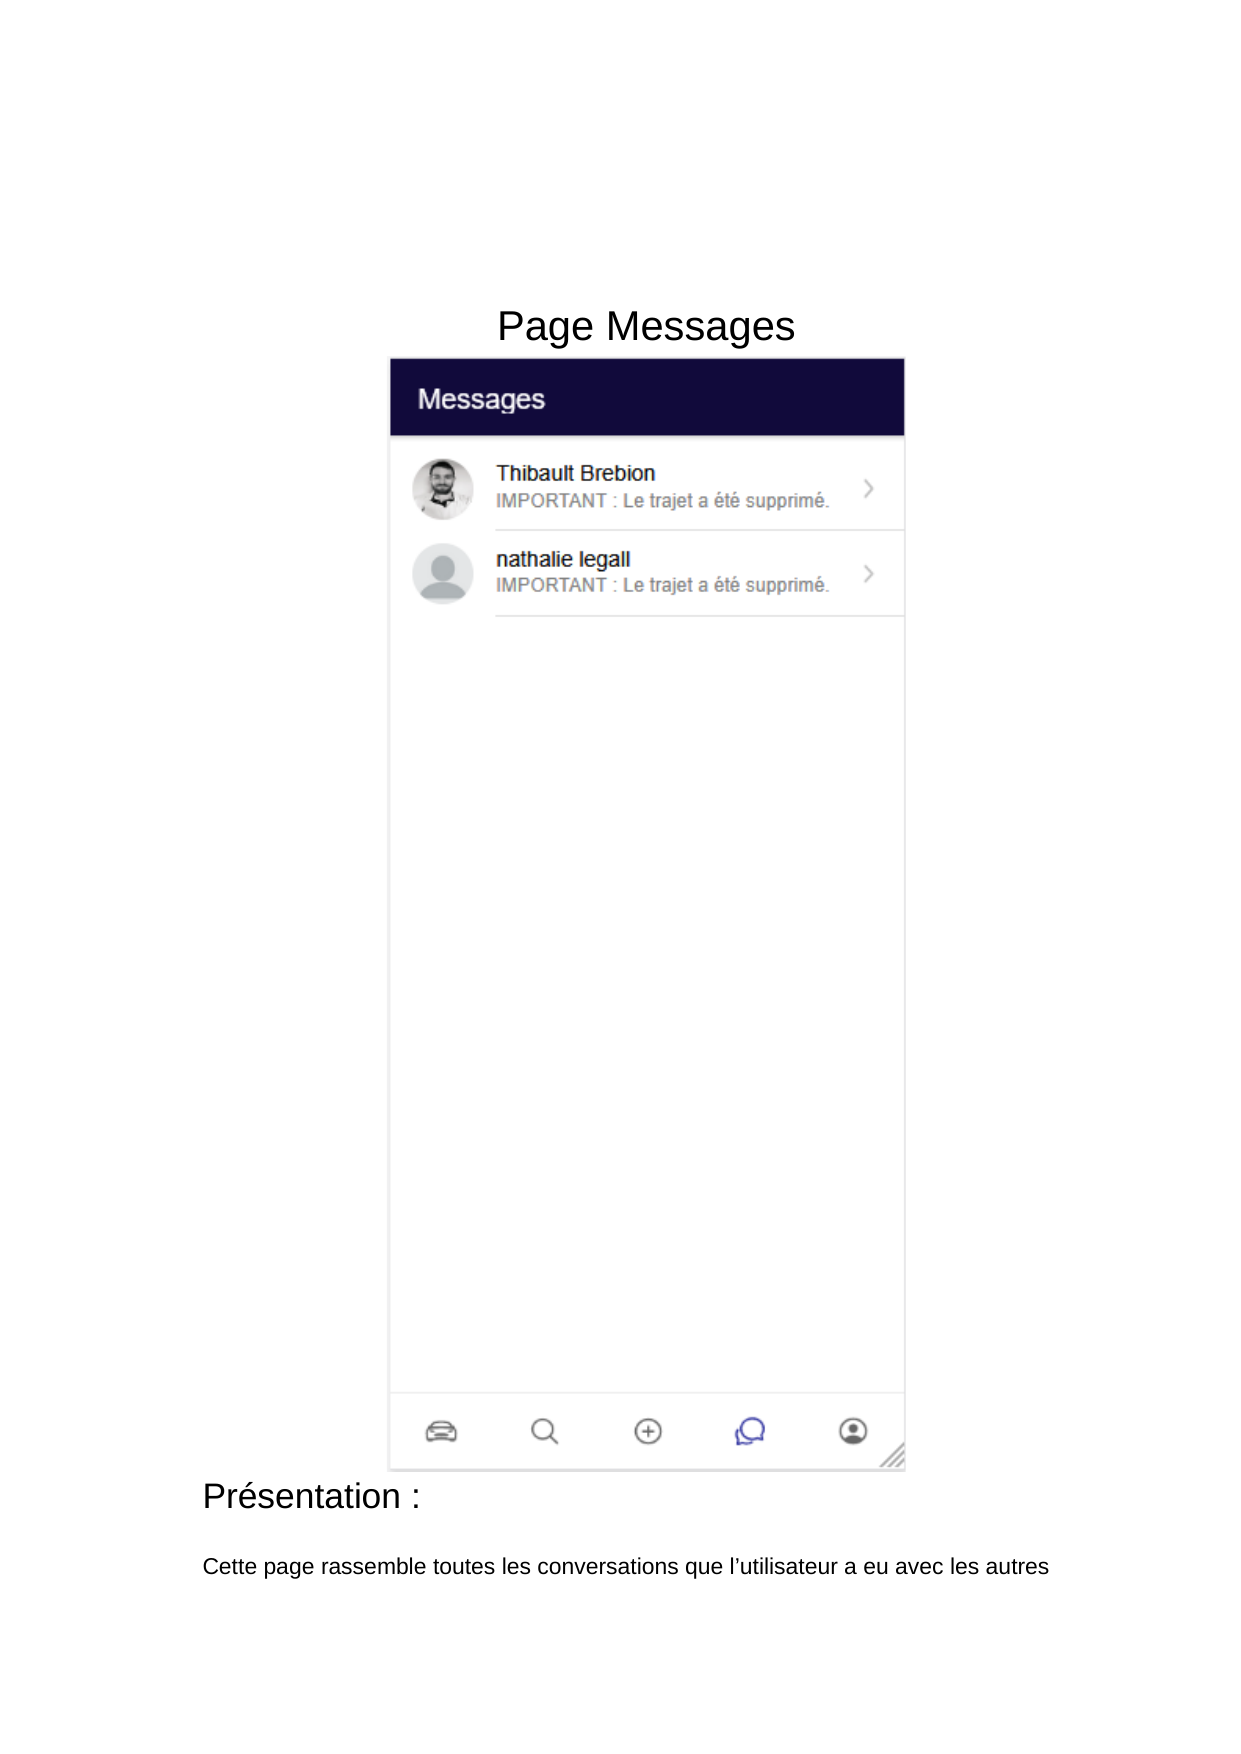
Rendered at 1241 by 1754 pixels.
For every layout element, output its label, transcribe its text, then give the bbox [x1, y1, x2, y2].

text Page Messages [202, 301, 1090, 349]
text Cette page rassemble toutes les conversations que l’utilisateur a eu avec les autres [202, 1553, 1090, 1579]
text Présentation : [202, 1476, 1090, 1516]
picture [386, 356, 906, 1472]
